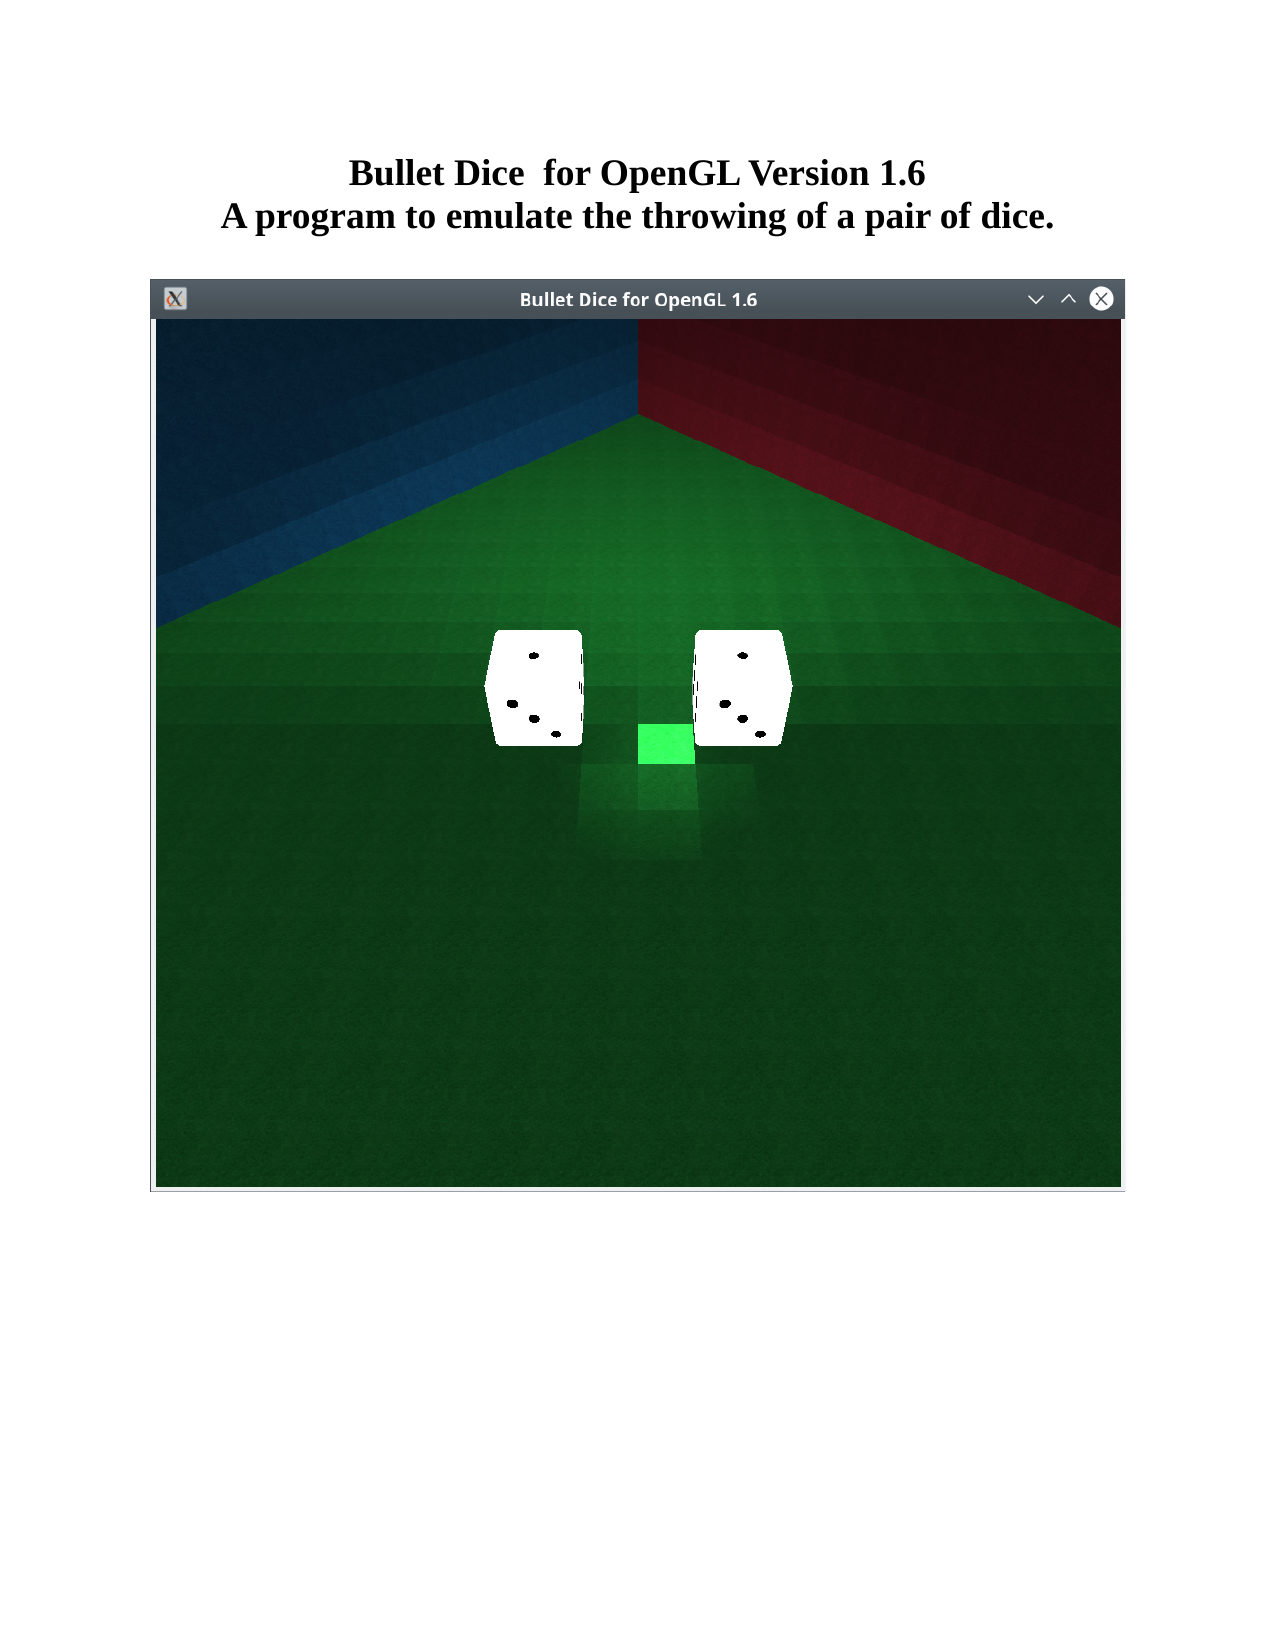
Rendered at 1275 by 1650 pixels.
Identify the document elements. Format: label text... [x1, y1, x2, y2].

picture [150, 279, 1125, 1192]
text A program to emulate the throwing of a pair of dice. [150, 193, 1125, 236]
text Bullet Dice for OpenGL Version 1.6 [150, 150, 1125, 193]
